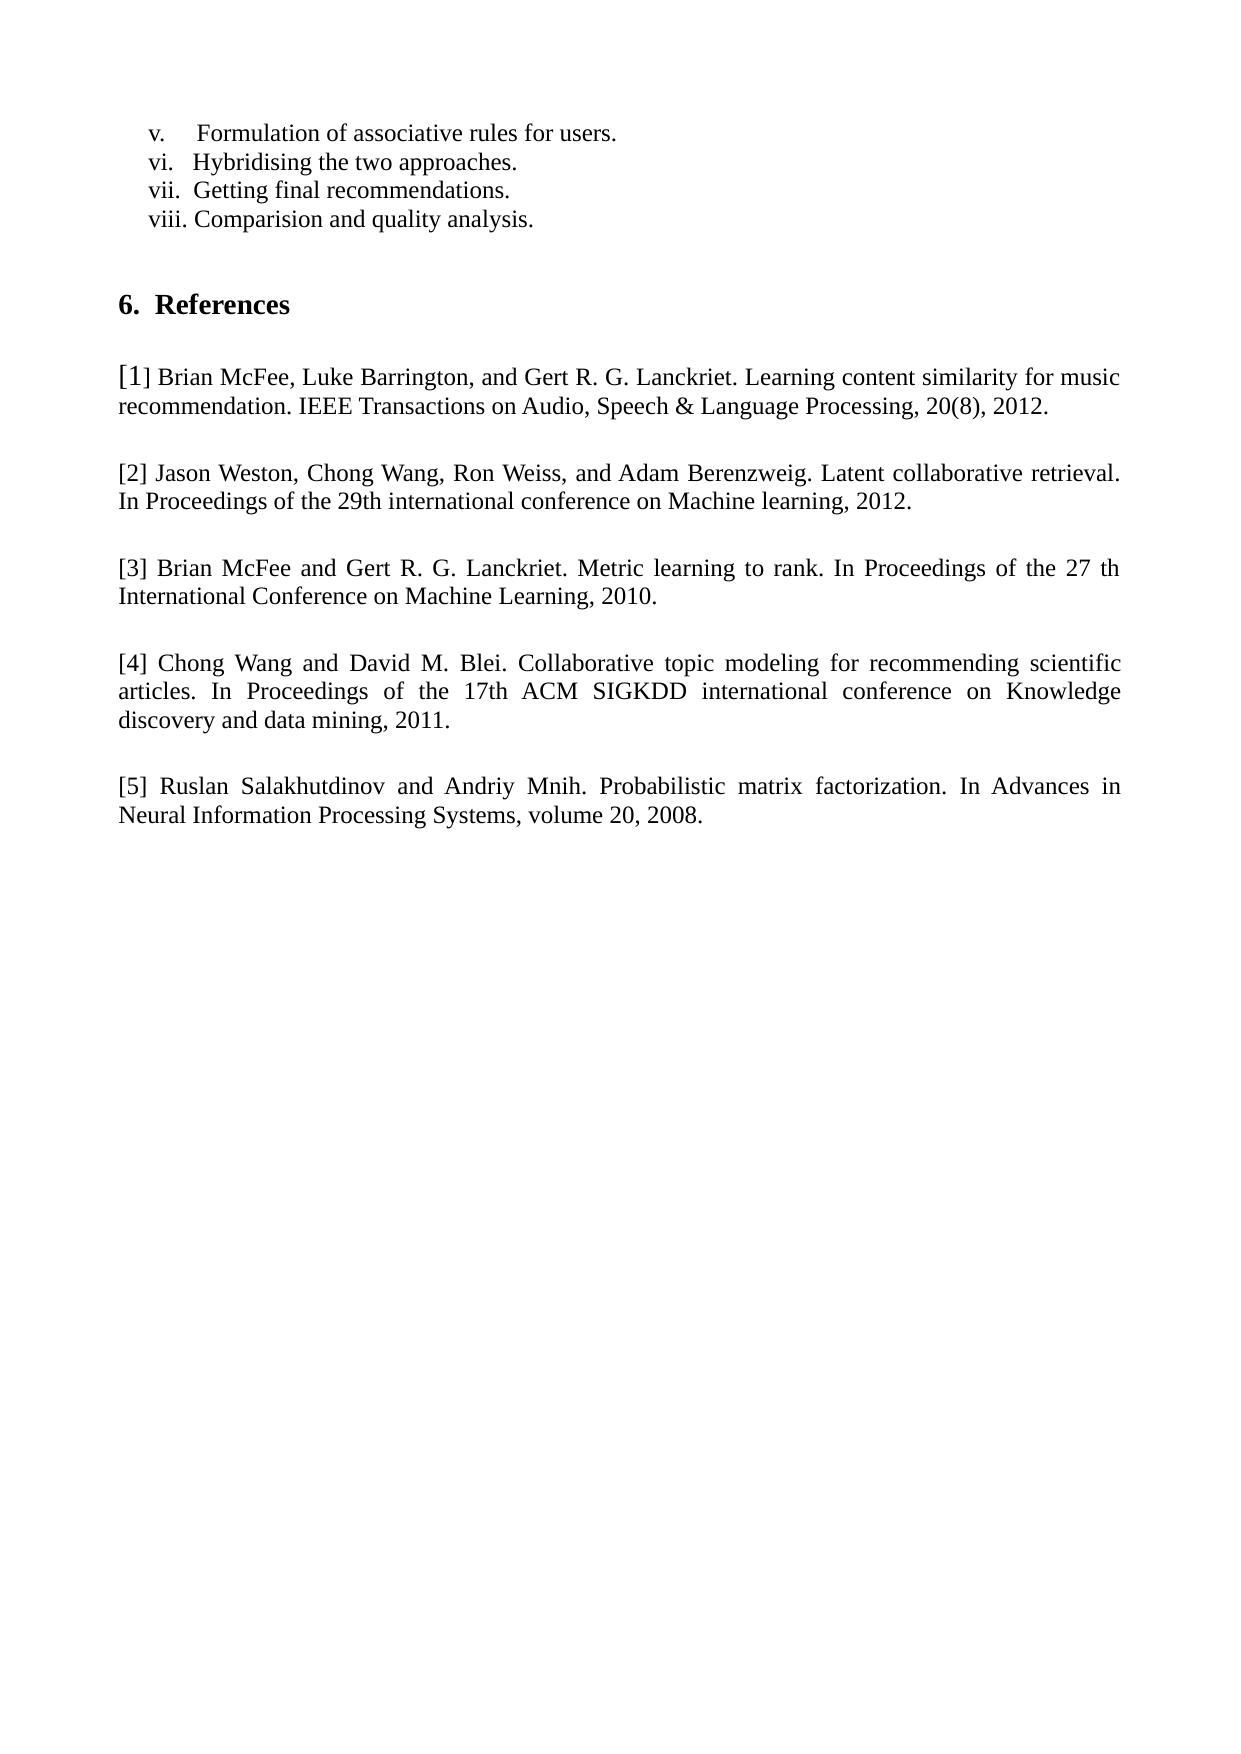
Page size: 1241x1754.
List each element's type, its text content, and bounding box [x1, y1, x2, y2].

text [1] Brian McFee, Luke Barrington, and Gert R. G. Lanckriet. Learning content similarity for music recommendation. IEEE Transactions on Audio, Speech & Language Processing, 20(8), 2012. [118, 358, 1122, 420]
text 6. References [118, 287, 1122, 320]
text [2] Jason Weston, Chong Wang, Ron Weiss, and Adam Berenzweig. Latent collaborative retrieval. In Proceedings of the 29th international conference on Machine learning, 2012. [118, 458, 1122, 515]
text [3] Brian McFee and Gert R. G. Lanckriet. Metric learning to rank. In Proceedings of the 27 th International Conference on Machine Learning, 2010. [118, 553, 1122, 610]
text [5] Ruslan Salakhutdinov and Andriy Mnih. Probabilistic matrix factorization. In Advances in Neural Information Processing Systems, volume 20, 2008. [118, 771, 1122, 829]
text vi. Hybridising the two approaches. [118, 147, 1122, 176]
text viii. Comparision and quality analysis. [118, 204, 1122, 233]
text [4] Chong Wang and David M. Blei. Collaborative topic modeling for recommending scientific articles. In Proceedings of the 17th ACM SIGKDD international conference on Knowledge discovery and data mining, 2011. [118, 648, 1122, 734]
text vii. Getting final recommendations. [118, 176, 1122, 204]
text v. Formulation of associative rules for users. [118, 118, 1122, 147]
